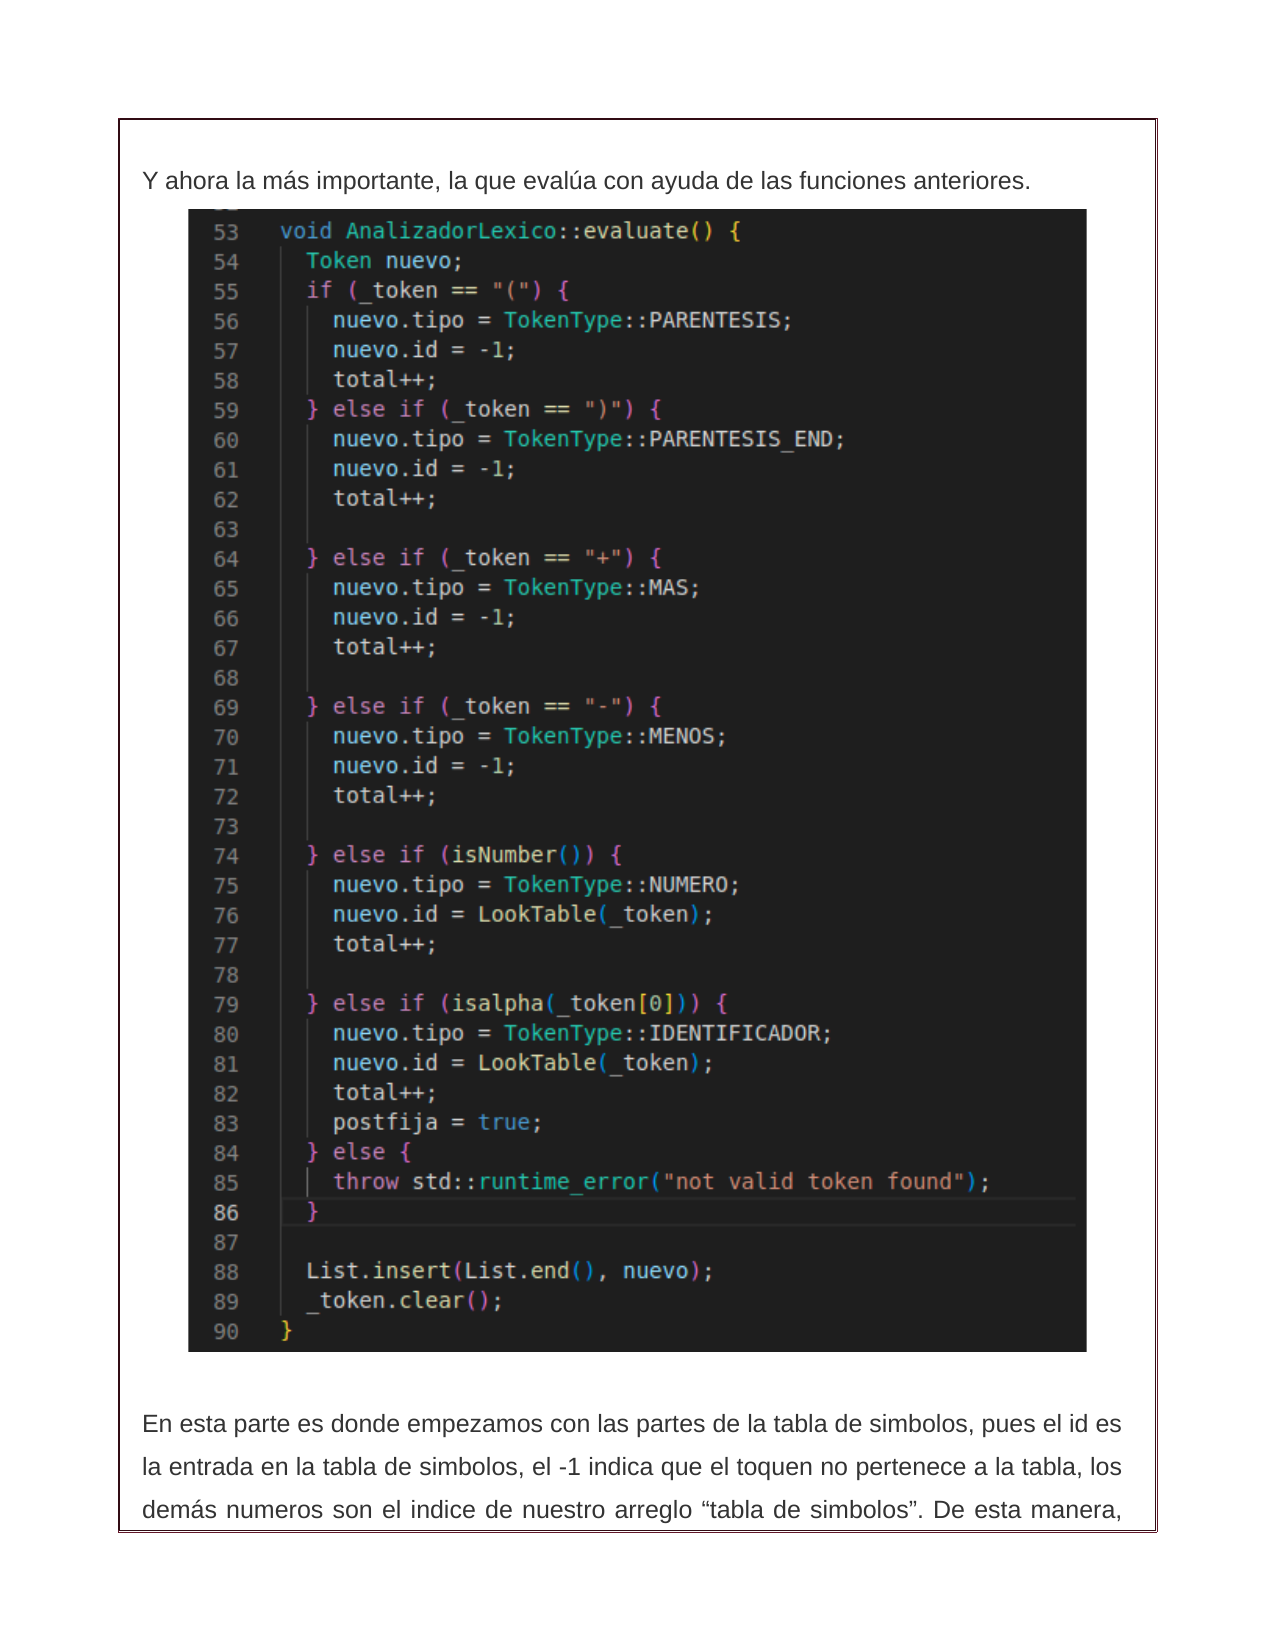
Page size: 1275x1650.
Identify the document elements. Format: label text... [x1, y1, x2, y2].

picture [188, 209, 1087, 1352]
text Y ahora la más importante, la que evalúa con ayuda de las funciones anteriores. [142, 166, 1124, 195]
text En esta parte es donde empezamos con las partes de la tabla de simbolos, pues el id es la entrada en la tabla de simbolos, el -1 indica que el toquen no pertenece a la tabla, los demás numeros son el indice de nuestro arreglo “tabla de simbolos”. De esta manera, [142, 1409, 1124, 1524]
